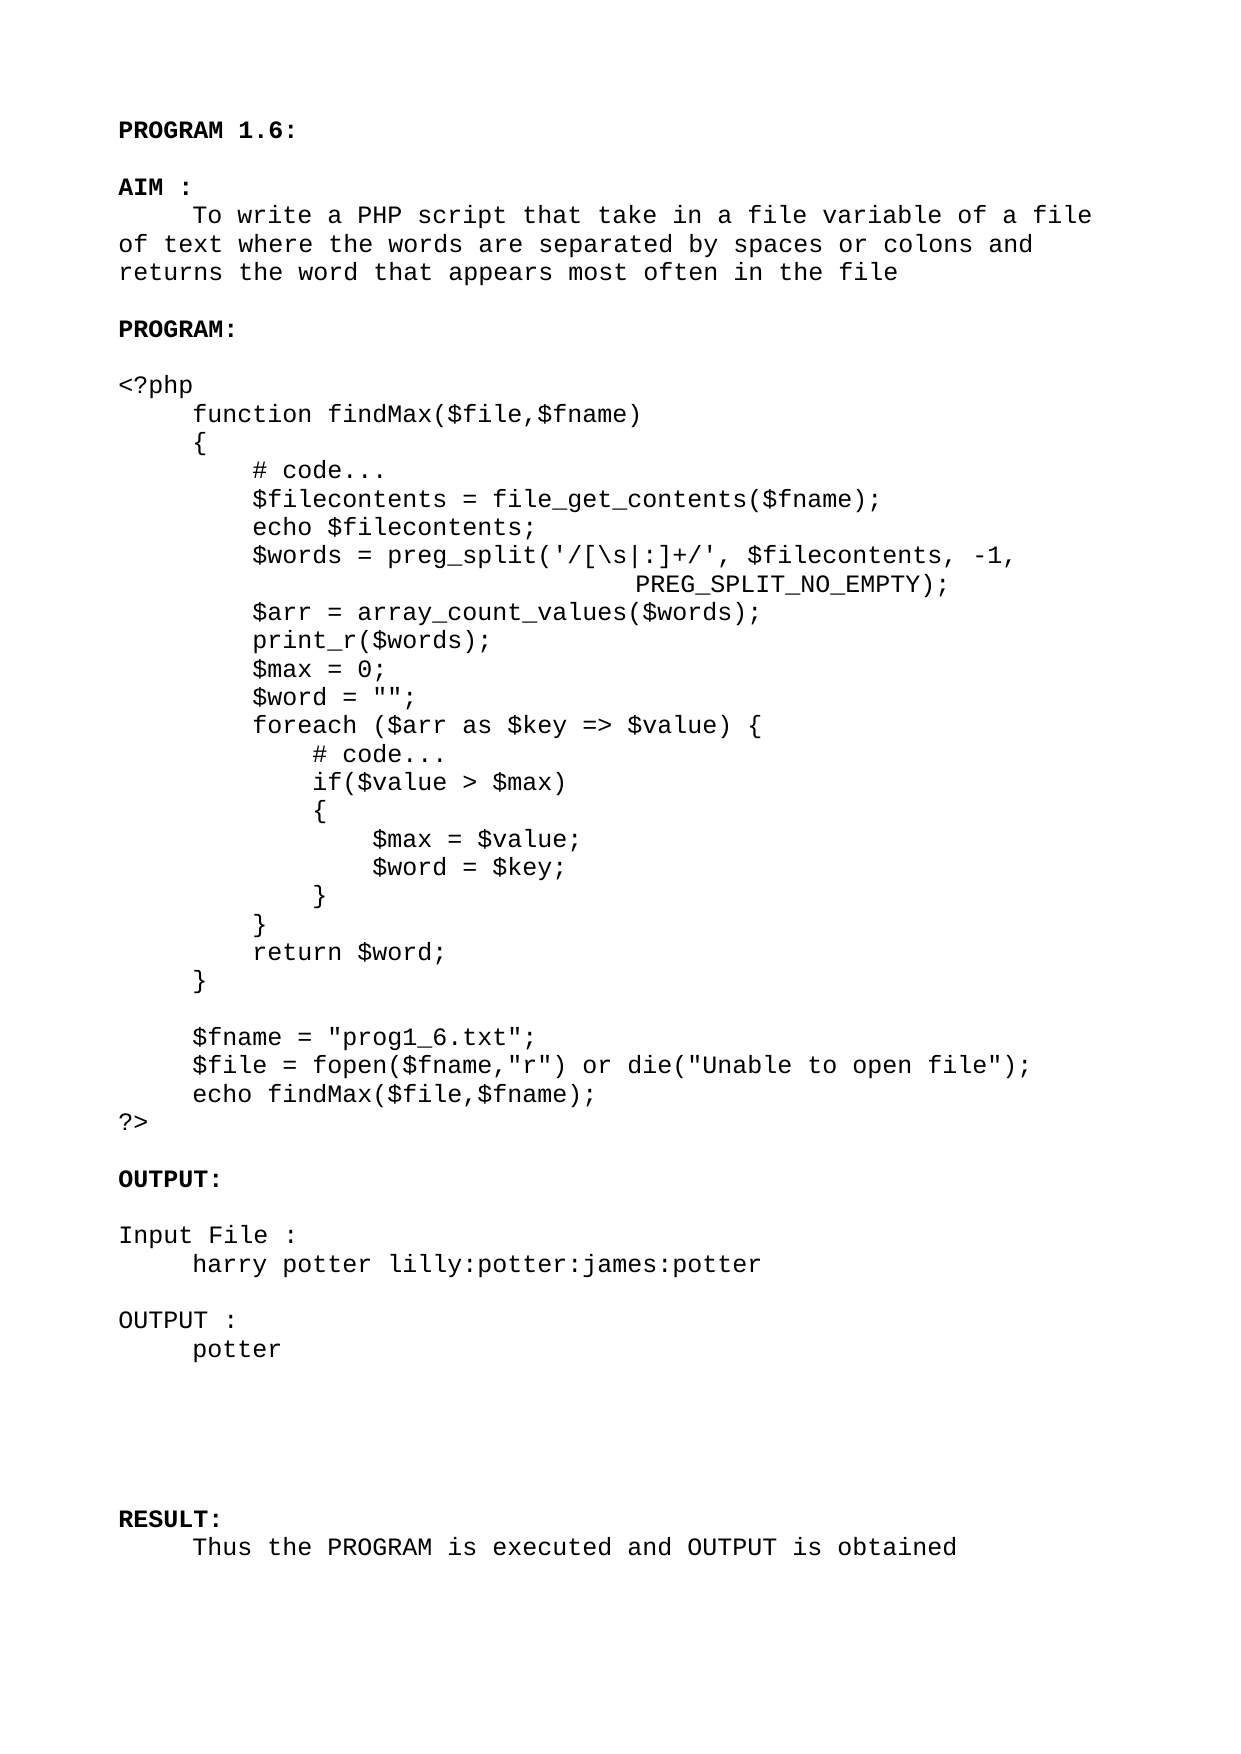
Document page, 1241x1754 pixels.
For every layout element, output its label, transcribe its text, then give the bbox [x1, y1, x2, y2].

text $file = fopen($fname,"r") or die("Unable to open file"); [118, 1053, 1122, 1081]
text To write a PHP script that take in a file variable of a file of text where the words are separated by spaces or colons and returns the word that appears most often in the file [118, 203, 1122, 288]
text print_r($words); [118, 628, 1122, 656]
text OUTPUT : [118, 1308, 1122, 1336]
text Input File : [118, 1223, 1122, 1251]
text potter [118, 1336, 1122, 1365]
text <?php [118, 373, 1122, 401]
text # code... [118, 741, 1122, 770]
text $max = 0; [118, 656, 1122, 685]
text harry potter lilly:potter:james:potter [118, 1251, 1122, 1280]
text AIM : [118, 175, 1122, 203]
text $fname = "prog1_6.txt"; [118, 1025, 1122, 1053]
text foreach ($arr as $key => $value) { [118, 713, 1122, 741]
text { [118, 430, 1122, 458]
text } [118, 968, 1122, 996]
text $word = $key; [118, 855, 1122, 883]
text { [118, 798, 1122, 826]
text RESULT: [118, 1506, 1122, 1535]
text $filecontents = file_get_contents($fname); [118, 486, 1122, 515]
text $words = preg_split('/[\s|:]+/', $filecontents, -1, PREG_SPLIT_NO_EMPTY); [118, 543, 1122, 600]
text OUTPUT: [118, 1166, 1122, 1195]
text $word = ""; [118, 685, 1122, 713]
text } [118, 911, 1122, 940]
text PROGRAM: [118, 316, 1122, 345]
text if($value > $max) [118, 770, 1122, 798]
text # code... [118, 458, 1122, 486]
text Thus the PROGRAM is executed and OUTPUT is obtained [118, 1535, 1122, 1563]
text function findMax($file,$fname) [118, 401, 1122, 430]
text $max = $value; [118, 826, 1122, 855]
text echo $filecontents; [118, 515, 1122, 543]
text } [118, 883, 1122, 911]
text $arr = array_count_values($words); [118, 600, 1122, 628]
text PROGRAM 1.6: [118, 118, 1122, 146]
text ?> [118, 1110, 1122, 1138]
text echo findMax($file,$fname); [118, 1081, 1122, 1110]
text return $word; [118, 940, 1122, 968]
